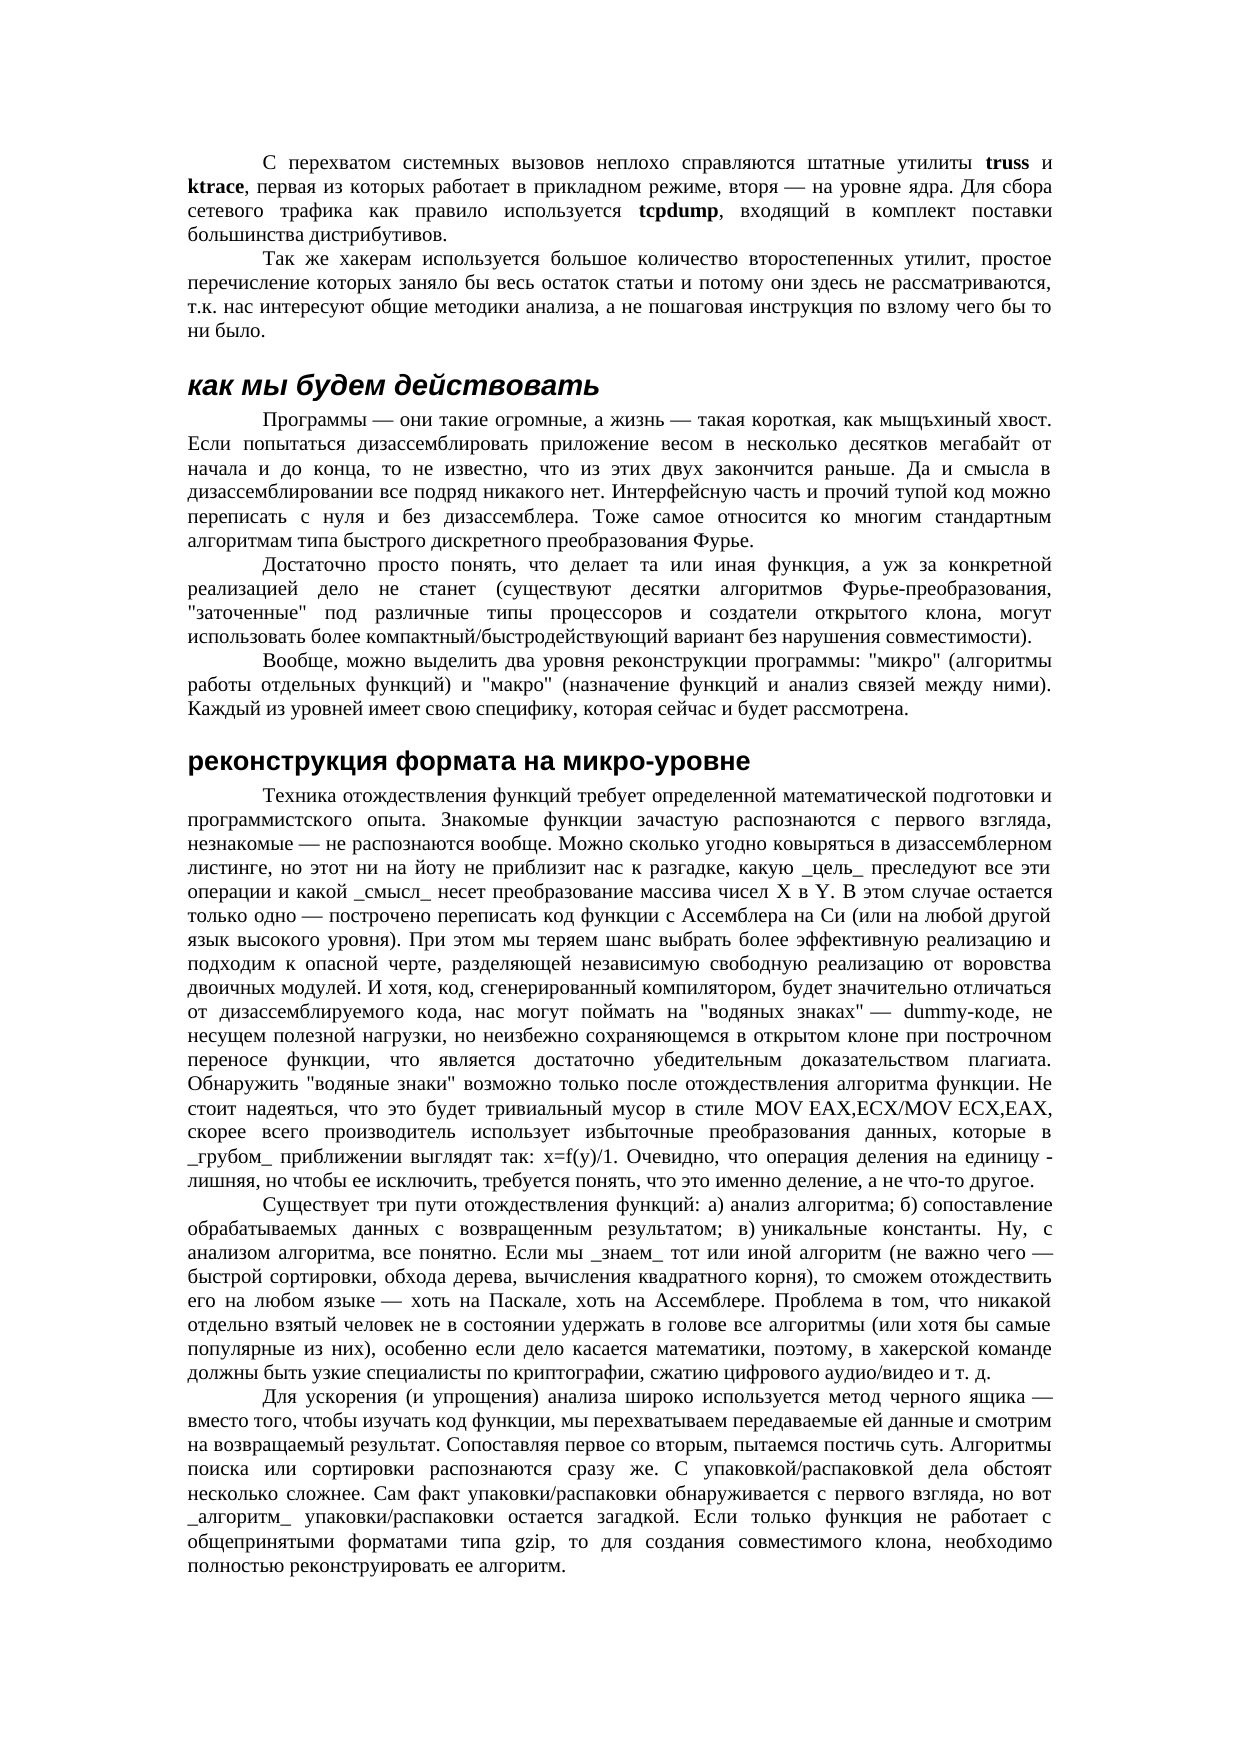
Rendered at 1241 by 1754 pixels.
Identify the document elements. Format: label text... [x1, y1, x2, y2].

subtitle как мы будем действовать [187, 367, 1053, 401]
text С перехватом системных вызовов неплохо справляются штатные утилиты truss и ktrace, первая из которых работает в прикладном режиме, вторя — на уровне ядра. Для сбора сетевого трафика как правило используется tcpdump, входящий в комплект поставки большинства дистрибутивов. [187, 150, 1053, 246]
subtitle реконструкция формата на микро-уровне [187, 745, 1053, 776]
text Вообще, можно выделить два уровня реконструкции программы: "микро" (алгоритмы работы отдельных функций) и "макро" (назначение функций и анализ связей между ними). Каждый из уровней имеет свою специфику, которая сейчас и будет рассмотрена. [187, 648, 1053, 720]
text Достаточно просто понять, что делает та или иная функция, а уж за конкретной реализацией дело не станет (существуют десятки алгоритмов Фурье-преобразования, "заточенные" под различные типы процессоров и создатели открытого клона, могут использовать более компактный/быстродействующий вариант без нарушения совместимости). [187, 552, 1053, 648]
text Для ускорения (и упрощения) анализа широко используется метод черного ящика — вместо того, чтобы изучать код функции, мы перехватываем передаваемые ей данные и смотрим на возвращаемый результат. Сопоставляя первое со вторым, пытаемся постичь суть. Алгоритмы поиска или сортировки распознаются сразу же. С упаковкой/распаковкой дела обстоят несколько сложнее. Сам факт упаковки/распаковки обнаруживается с первого взгляда, но вот _алгоритм_ упаковки/распаковки остается загадкой. Если только функция не работает с общепринятыми форматами типа gzip, то для создания совместимого клона, необходимо полностью реконструировать ее алгоритм. [187, 1384, 1053, 1577]
text Так же хакерам используется большое количество второстепенных утилит, простое перечисление которых заняло бы весь остаток статьи и потому они здесь не рассматриваются, т.к. нас интересуют общие методики анализа, а не пошаговая инструкция по взлому чего бы то ни было. [187, 246, 1053, 342]
text Существует три пути отождествления функций: а) анализ алгоритма; б) сопоставление обрабатываемых данных с возвращенным результатом; в) уникальные константы. Ну, с анализом алгоритма, все понятно. Если мы _знаем_ тот или иной алгоритм (не важно чего — быстрой сортировки, обхода дерева, вычисления квадратного корня), то сможем отождествить его на любом языке — хоть на Паскале, хоть на Ассемблере. Проблема в том, что никакой отдельно взятый человек не в состоянии удержать в голове все алгоритмы (или хотя бы самые популярные из них), особенно если дело касается математики, поэтому, в хакерской команде должны быть узкие специалисты по криптографии, сжатию цифрового аудио/видео и т. д. [187, 1192, 1053, 1384]
text Программы — они такие огромные, а жизнь — такая короткая, как мыщъхиный хвост. Если попытаться дизассемблировать приложение весом в несколько десятков мегабайт от начала и до конца, то не известно, что из этих двух закончится раньше. Да и смысла в дизассемблировании все подряд никакого нет. Интерфейсную часть и прочий тупой код можно переписать с нуля и без дизассемблера. Тоже самое относится ко многим стандартным алгоритмам типа быстрого дискретного преобразования Фурье. [187, 407, 1053, 552]
text Техника отождествления функций требует определенной математической подготовки и программистского опыта. Знакомые функции зачастую распознаются с первого взгляда, незнакомые — не распознаются вообще. Можно сколько угодно ковыряться в дизассемблерном листинге, но этот ни на йоту не приблизит нас к разгадке, какую _цель_ преследуют все эти операции и какой _смысл_ несет преобразование массива чисел X в Y. В этом случае остается только одно — построчено переписать код функции с Ассемблера на Си (или на любой другой язык высокого уровня). При этом мы теряем шанс выбрать более эффективную реализацию и подходим к опасной черте, разделяющей независимую свободную реализацию от воровства двоичных модулей. И хотя, код, сгенерированный компилятором, будет значительно отличаться от дизассемблируемого кода, нас могут поймать на "водяных знаках" — dummy-коде, не несущем полезной нагрузки, но неизбежно сохраняющемся в открытом клоне при построчном переносе функции, что является достаточно убедительным доказательством плагиата. Обнаружить "водяные знаки" возможно только после отождествления алгоритма функции. Не стоит надеяться, что это будет тривиальный мусор в стиле MOV EAX,ECX/MOV ECX,EAX, скорее всего производитель использует избыточные преобразования данных, которые в _грубом_ приближении выглядят так: x=f(y)/1. Очевидно, что операция деления на единицу ‑ лишняя, но чтобы ее исключить, требуется понять, что это именно деление, а не что-то другое. [187, 783, 1053, 1192]
